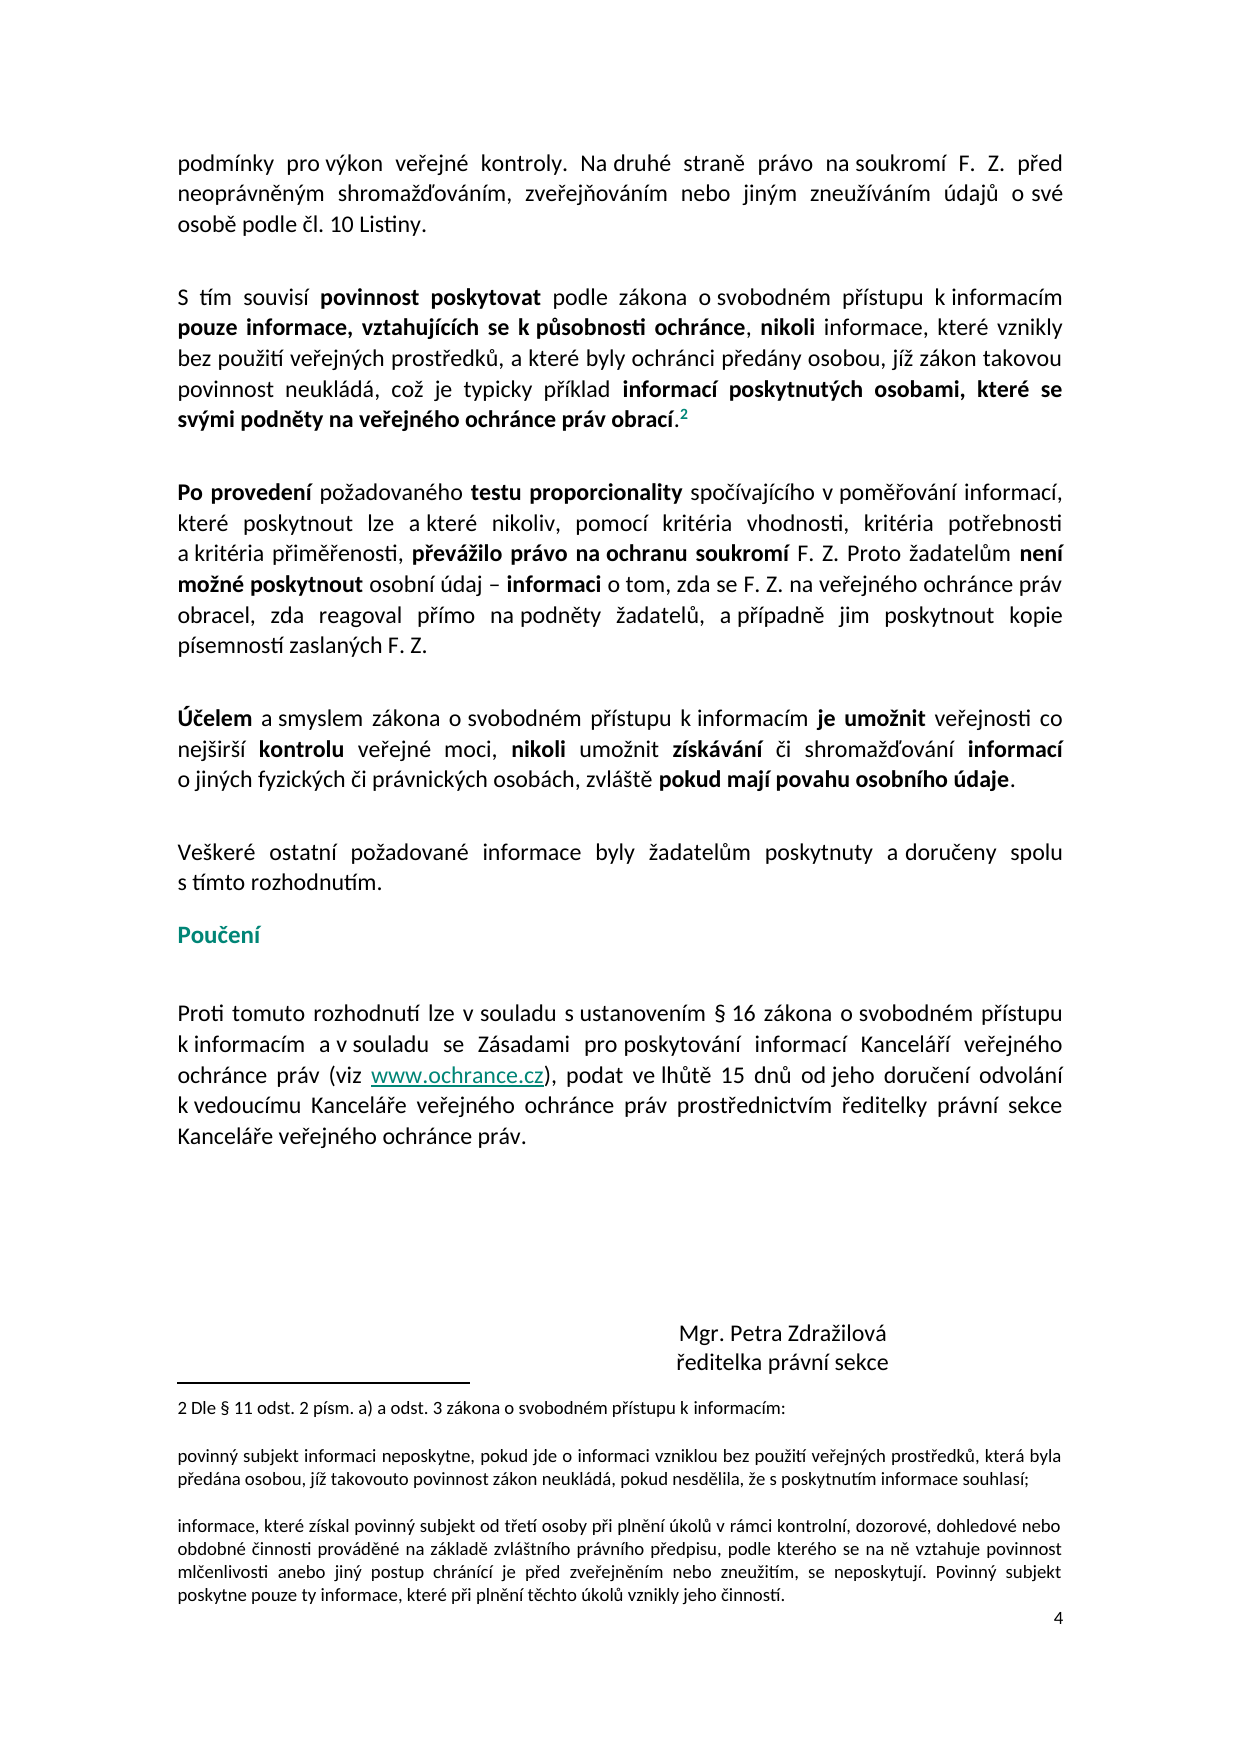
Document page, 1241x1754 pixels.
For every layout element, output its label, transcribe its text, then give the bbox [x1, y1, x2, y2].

text Veškeré ostatní požadované informace byly žadatelům poskytnuty a doručeny spolu s tímto rozhodnutím. [177, 837, 1063, 897]
text Dle § 11 odst. 2 písm. a) a odst. 3 zákona o svobodném přístupu k informacím: [177, 1396, 1063, 1419]
subtitle Poučení [177, 919, 1063, 949]
text ředitelka právní sekce [502, 1347, 1063, 1376]
text S tím souvisí povinnost poskytovat podle zákona o svobodném přístupu k informacím pouze informace, vztahujících se k působnosti ochránce, nikoli informace, které vznikly bez použití veřejných prostředků, a které byly ochránci předány osobou, jíž zákon takovou povinnost neukládá, což je typicky příklad informací poskytnutých osobami, které se svými podněty na veřejného ochránce práv obrací. [177, 282, 1063, 434]
text Účelem a smyslem zákona o svobodném přístupu k informacím je umožnit veřejnosti co nejširší kontrolu veřejné moci, nikoli umožnit získávání či shromažďování informací o jiných fyzických či právnických osobách, zvláště pokud mají povahu osobního údaje. [177, 703, 1063, 794]
text Po provedení požadovaného testu proporcionality spočívajícího v poměřování informací, které poskytnout lze a které nikoliv, pomocí kritéria vhodnosti, kritéria potřebnosti a kritéria přiměřenosti, převážilo právo na ochranu soukromí F. Z. Proto žadatelům není možné poskytnout osobní údaj – informaci o tom, zda se F. Z. na veřejného ochránce práv obracel, zda reagoval přímo na podněty žadatelů, a případně jim poskytnout kopie písemností zaslaných F. Z. [177, 477, 1063, 660]
text informace, které získal povinný subjekt od třetí osoby při plnění úkolů v rámci kontrolní, dozorové, dohledové nebo obdobné činnosti prováděné na základě zvláštního právního předpisu, podle kterého se na ně vztahuje povinnost mlčenlivosti anebo jiný postup chránící je před zveřejněním nebo zneužitím, se neposkytují. Povinný subjekt poskytne pouze ty informace, které při plnění těchto úkolů vznikly jeho činností. [177, 1514, 1063, 1606]
text Proti tomuto rozhodnutí lze v souladu s ustanovením § 16 zákona o svobodném přístupu k informacím a v souladu se Zásadami pro poskytování informací Kanceláří veřejného ochránce práv (viz www.ochrance.cz), podat ve lhůtě 15 dnů od jeho doručení odvolání k vedoucímu Kanceláře veřejného ochránce práv prostřednictvím ředitelky právní sekce Kanceláře veřejného ochránce práv. [177, 998, 1063, 1151]
text Mgr. Petra Zdražilová [502, 1318, 1063, 1347]
text podmínky pro výkon veřejné kontroly. Na druhé straně právo na soukromí F. Z. před neoprávněným shromažďováním, zveřejňováním nebo jiným zneužíváním údajů o své osobě podle čl. 10 Listiny. [177, 148, 1063, 238]
text povinný subjekt informaci neposkytne, pokud jde o informaci vzniklou bez použití veřejných prostředků, která byla předána osobou, jíž takovouto povinnost zákon neukládá, pokud nesdělila, že s poskytnutím informace souhlasí; [177, 1444, 1063, 1489]
